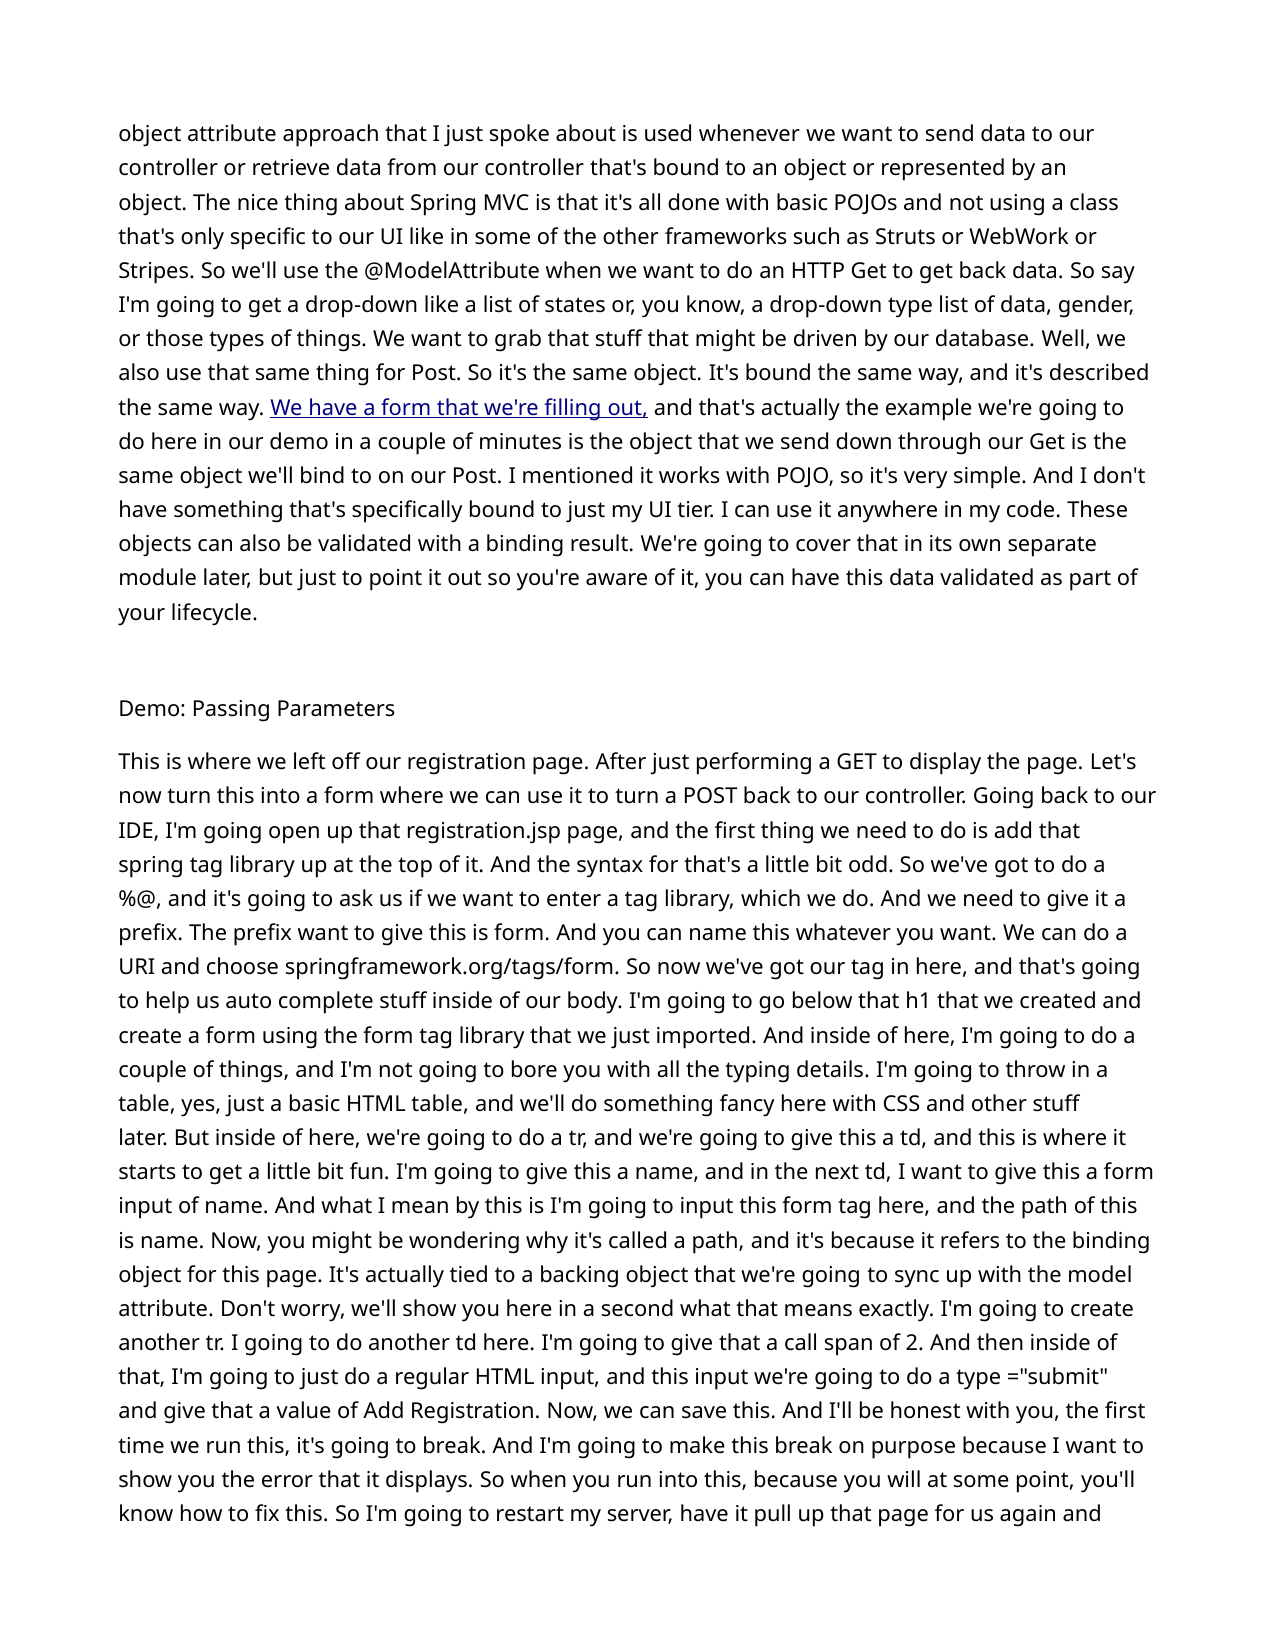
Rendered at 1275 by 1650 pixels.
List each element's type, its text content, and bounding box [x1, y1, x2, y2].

text object attribute approach that I just spoke about is used whenever we want to send data to our controller or retrieve data from our controller that's bound to an object or represented by an object. The nice thing about Spring MVC is that it's all done with basic POJOs and not using a class that's only specific to our UI like in some of the other frameworks such as Struts or WebWork or Stripes. So we'll use the @ModelAttribute when we want to do an HTTP Get to get back data. So say I'm going to get a drop‑down like a list of states or, you know, a drop‑down type list of data, gender, or those types of things. We want to grab that stuff that might be driven by our database. Well, we also use that same thing for Post. So it's the same object. It's bound the same way, and it's described the same way. We have a form that we're filling out, and that's actually the example we're going to do here in our demo in a couple of minutes is the object that we send down through our Get is the same object we'll bind to on our Post. I mentioned it works with POJO, so it's very simple. And I don't have something that's specifically bound to just my UI tier. I can use it anywhere in my code. These objects can also be validated with a binding result. We're going to cover that in its own separate module later, but just to point it out so you're aware of it, you can have this data validated as part of your lifecycle. [118, 118, 1157, 626]
text This is where we left off our registration page. After just performing a GET to display the page. Let's now turn this into a form where we can use it to turn a POST back to our controller. Going back to our IDE, I'm going open up that registration.jsp page, and the first thing we need to do is add that spring tag library up at the top of it. And the syntax for that's a little bit odd. So we've got to do a %@, and it's going to ask us if we want to enter a tag library, which we do. And we need to give it a prefix. The prefix want to give this is form. And you can name this whatever you want. We can do a URI and choose springframework.org/tags/form. So now we've got our tag in here, and that's going to help us auto complete stuff inside of our body. I'm going to go below that h1 that we created and create a form using the form tag library that we just imported. And inside of here, I'm going to do a couple of things, and I'm not going to bore you with all the typing details. I'm going to throw in a table, yes, just a basic HTML table, and we'll do something fancy here with CSS and other stuff later. But inside of here, we're going to do a tr, and we're going to give this a td, and this is where it starts to get a little bit fun. I'm going to give this a name, and in the next td, I want to give this a form input of name. And what I mean by this is I'm going to input this form tag here, and the path of this is name. Now, you might be wondering why it's called a path, and it's because it refers to the binding object for this page. It's actually tied to a backing object that we're going to sync up with the model attribute. Don't worry, we'll show you here in a second what that means exactly. I'm going to create another tr. I going to do another td here. I'm going to give that a call span of 2. And then inside of that, I'm going to just do a regular HTML input, and this input we're going to do a type ="submit" and give that a value of Add Registration. Now, we can save this. And I'll be honest with you, the first time we run this, it's going to break. And I'm going to make this break on purpose because I want to show you the error that it displays. So when you run into this, because you will at some point, you'll know how to fix this. So I'm going to restart my server, have it pull up that page for us again and [118, 746, 1157, 1528]
subtitle Demo: Passing Parameters [118, 693, 1157, 723]
